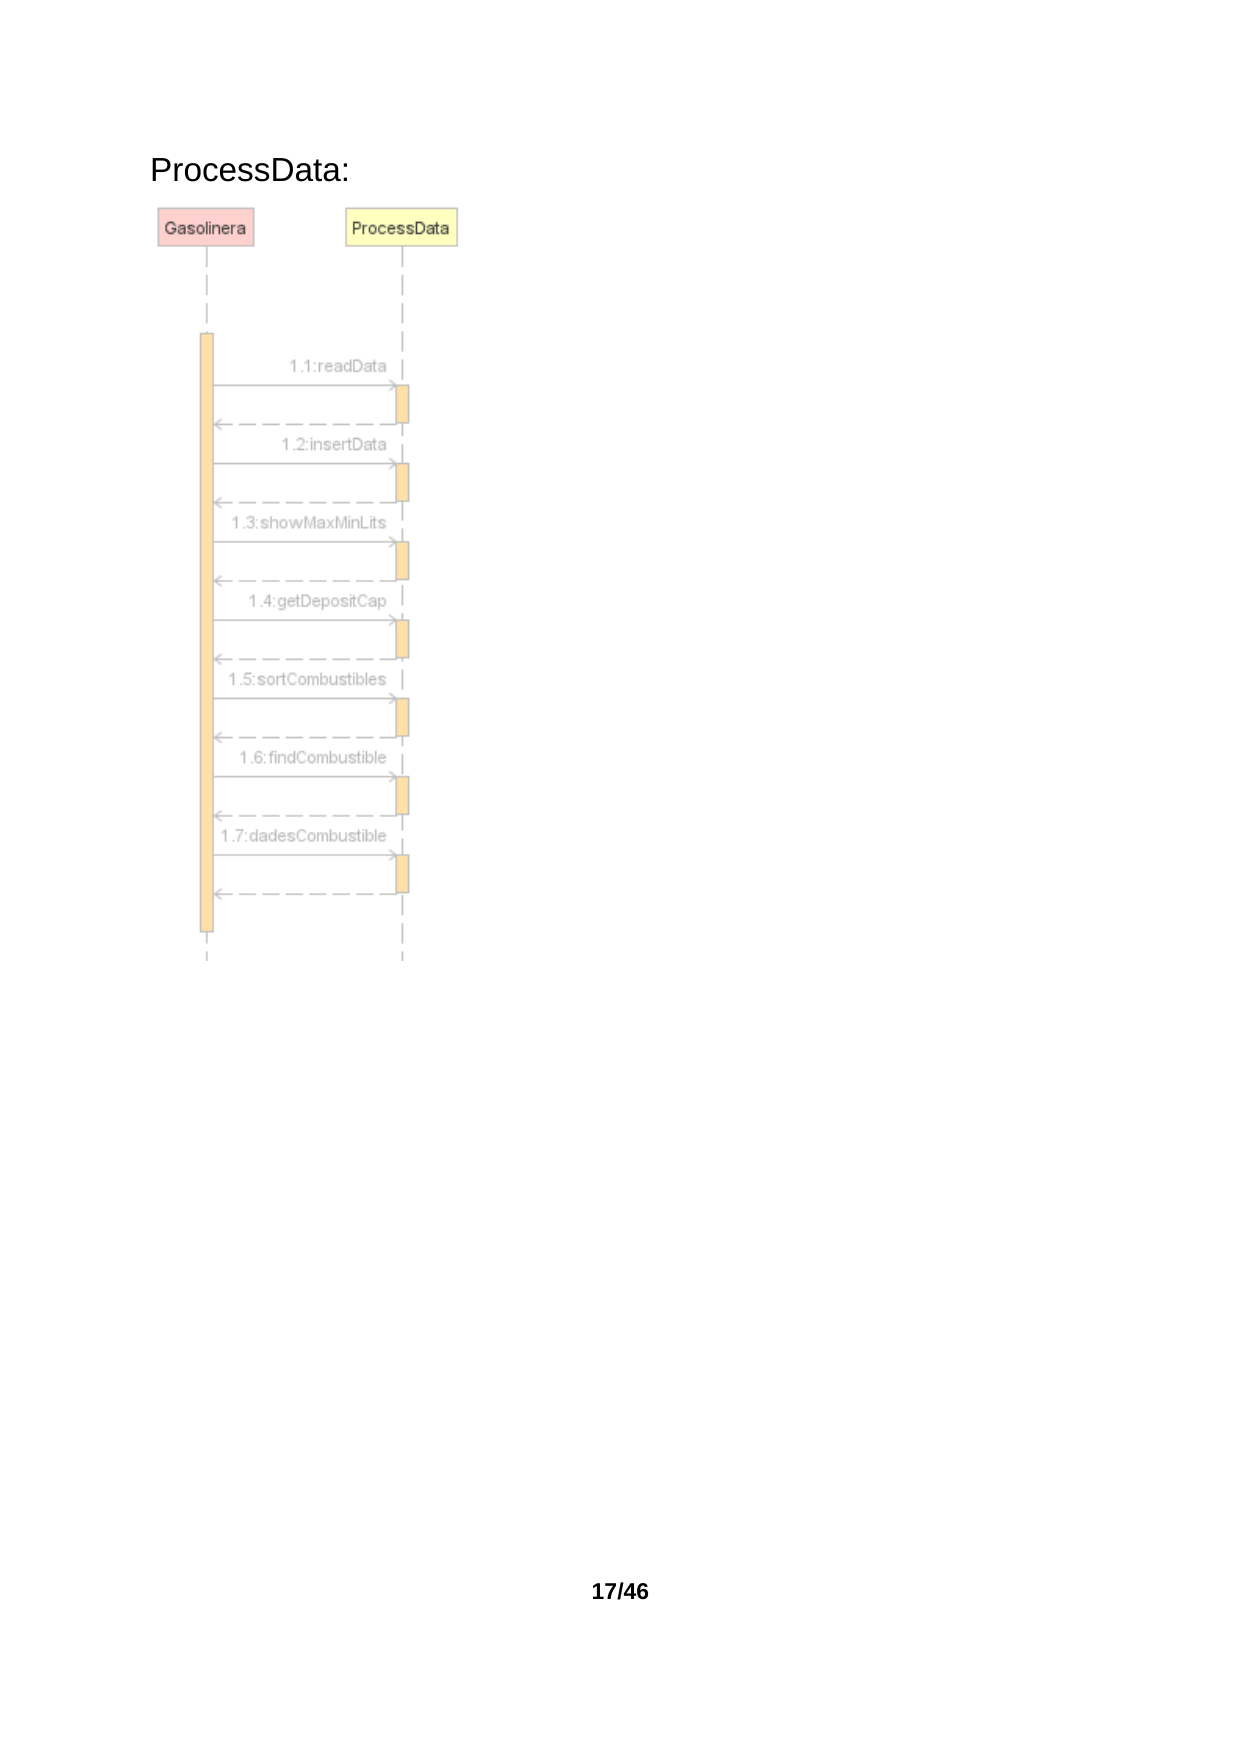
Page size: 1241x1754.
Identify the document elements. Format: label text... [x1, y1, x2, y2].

subtitle ProcessData: [150, 150, 1090, 188]
picture [150, 201, 563, 961]
